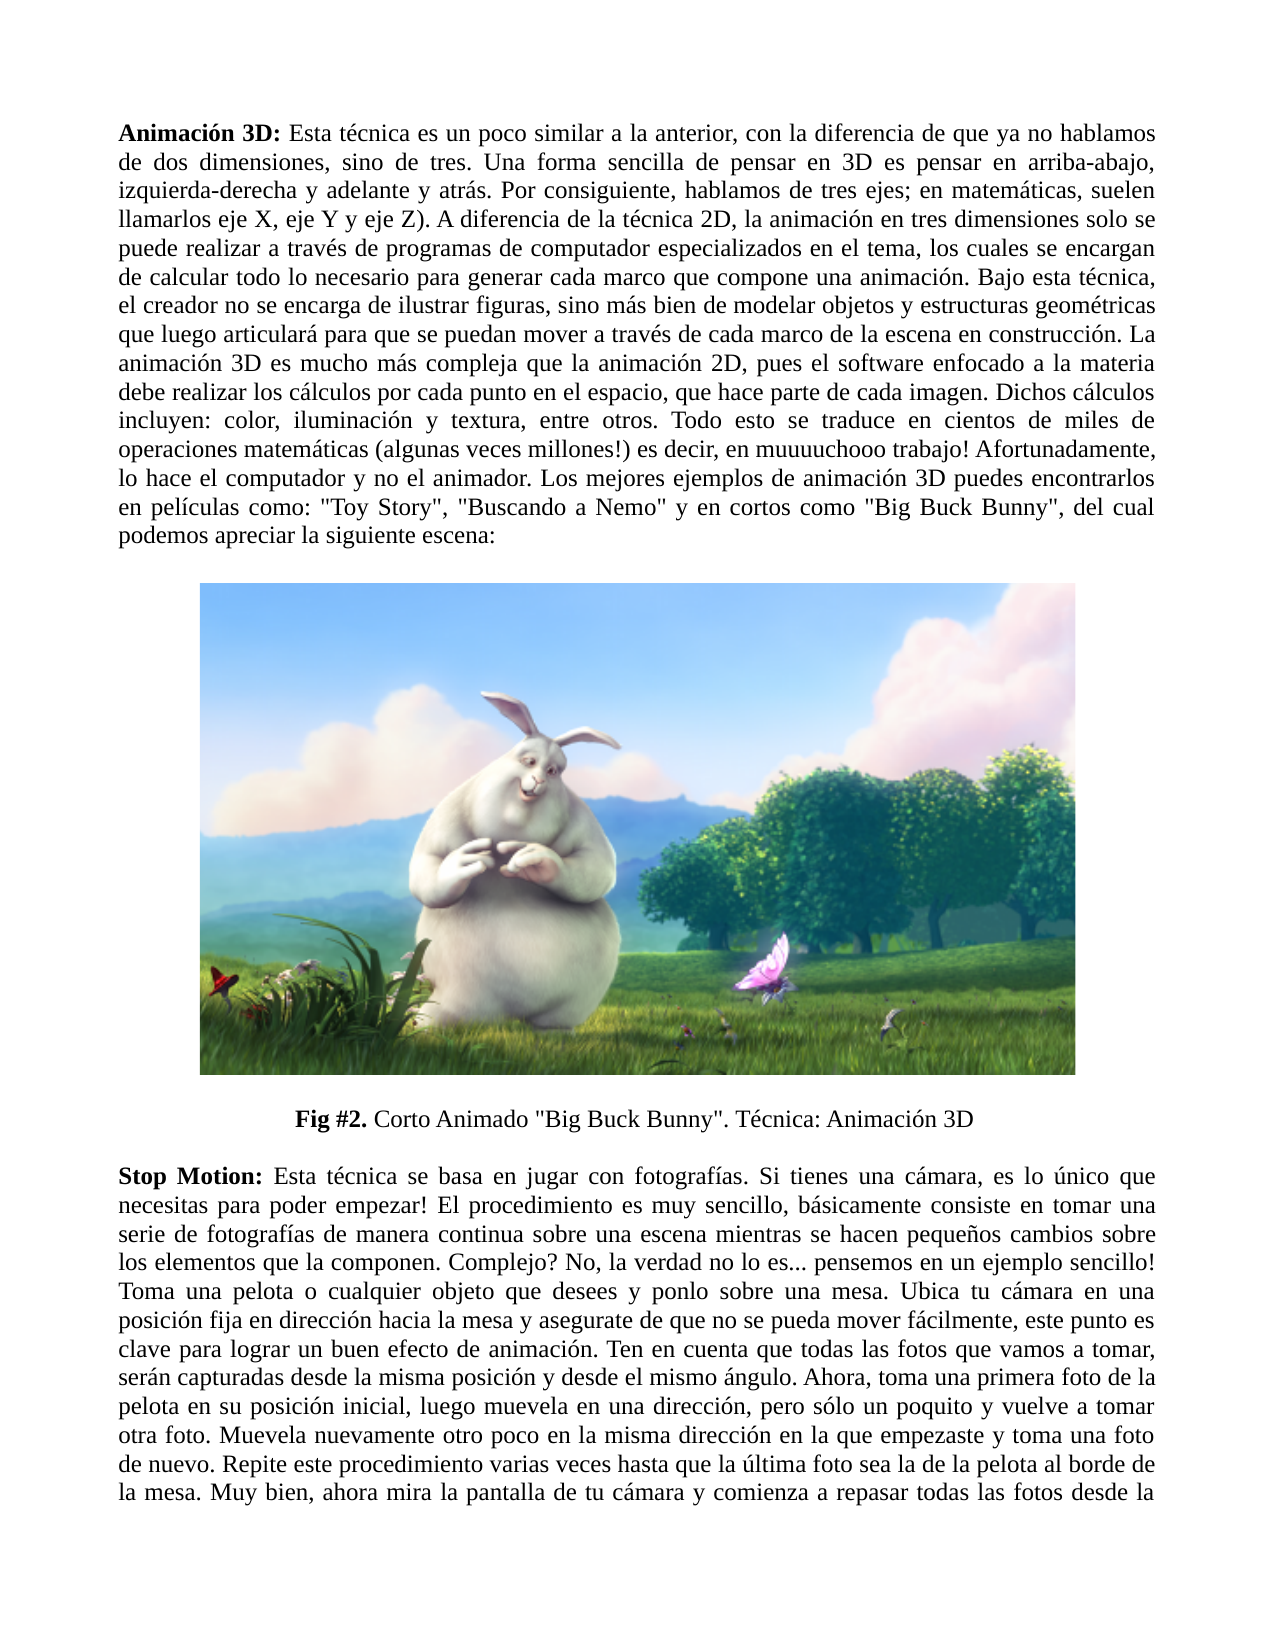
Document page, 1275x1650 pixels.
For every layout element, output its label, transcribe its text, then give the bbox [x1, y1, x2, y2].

picture [199, 583, 1076, 1075]
text Stop Motion: Esta técnica se basa en jugar con fotografías. Si tienes una cámara, es lo único que necesitas para poder empezar! El procedimiento es muy sencillo, básicamente consiste en tomar una serie de fotografías de manera continua sobre una escena mientras se hacen pequeños cambios sobre los elementos que la componen. Complejo? No, la verdad no lo es... pensemos en un ejemplo sencillo! Toma una pelota o cualquier objeto que desees y ponlo sobre una mesa. Ubica tu cámara en una posición fija en dirección hacia la mesa y asegurate de que no se pueda mover fácilmente, este punto es clave para lograr un buen efecto de animación. Ten en cuenta que todas las fotos que vamos a tomar, serán capturadas desde la misma posición y desde el mismo ángulo. Ahora, toma una primera foto de la pelota en su posición inicial, luego muevela en una dirección, pero sólo un poquito y vuelve a tomar otra foto. Muevela nuevamente otro poco en la misma dirección en la que empezaste y toma una foto de nuevo. Repite este procedimiento varias veces hasta que la última foto sea la de la pelota al borde de la mesa. Muy bien, ahora mira la pantalla de tu cámara y comienza a repasar todas las fotos desde la [118, 1161, 1157, 1506]
text Animación 3D: Esta técnica es un poco similar a la anterior, con la diferencia de que ya no hablamos de dos dimensiones, sino de tres. Una forma sencilla de pensar en 3D es pensar en arriba-abajo, izquierda-derecha y adelante y atrás. Por consiguiente, hablamos de tres ejes; en matemáticas, suelen llamarlos eje X, eje Y y eje Z). A diferencia de la técnica 2D, la animación en tres dimensiones solo se puede realizar a través de programas de computador especializados en el tema, los cuales se encargan de calcular todo lo necesario para generar cada marco que compone una animación. Bajo esta técnica, el creador no se encarga de ilustrar figuras, sino más bien de modelar objetos y estructuras geométricas que luego articulará para que se puedan mover a través de cada marco de la escena en construcción. La animación 3D es mucho más compleja que la animación 2D, pues el software enfocado a la materia debe realizar los cálculos por cada punto en el espacio, que hace parte de cada imagen. Dichos cálculos incluyen: color, iluminación y textura, entre otros. Todo esto se traduce en cientos de miles de operaciones matemáticas (algunas veces millones!) es decir, en muuuuchooo trabajo! Afortunadamente, lo hace el computador y no el animador. Los mejores ejemplos de animación 3D puedes encontrarlos en películas como: "Toy Story", "Buscando a Nemo" y en cortos como "Big Buck Bunny", del cual podemos apreciar la siguiente escena: [118, 118, 1157, 549]
text Fig #2. Corto Animado "Big Buck Bunny". Técnica: Animación 3D [118, 1104, 1157, 1132]
